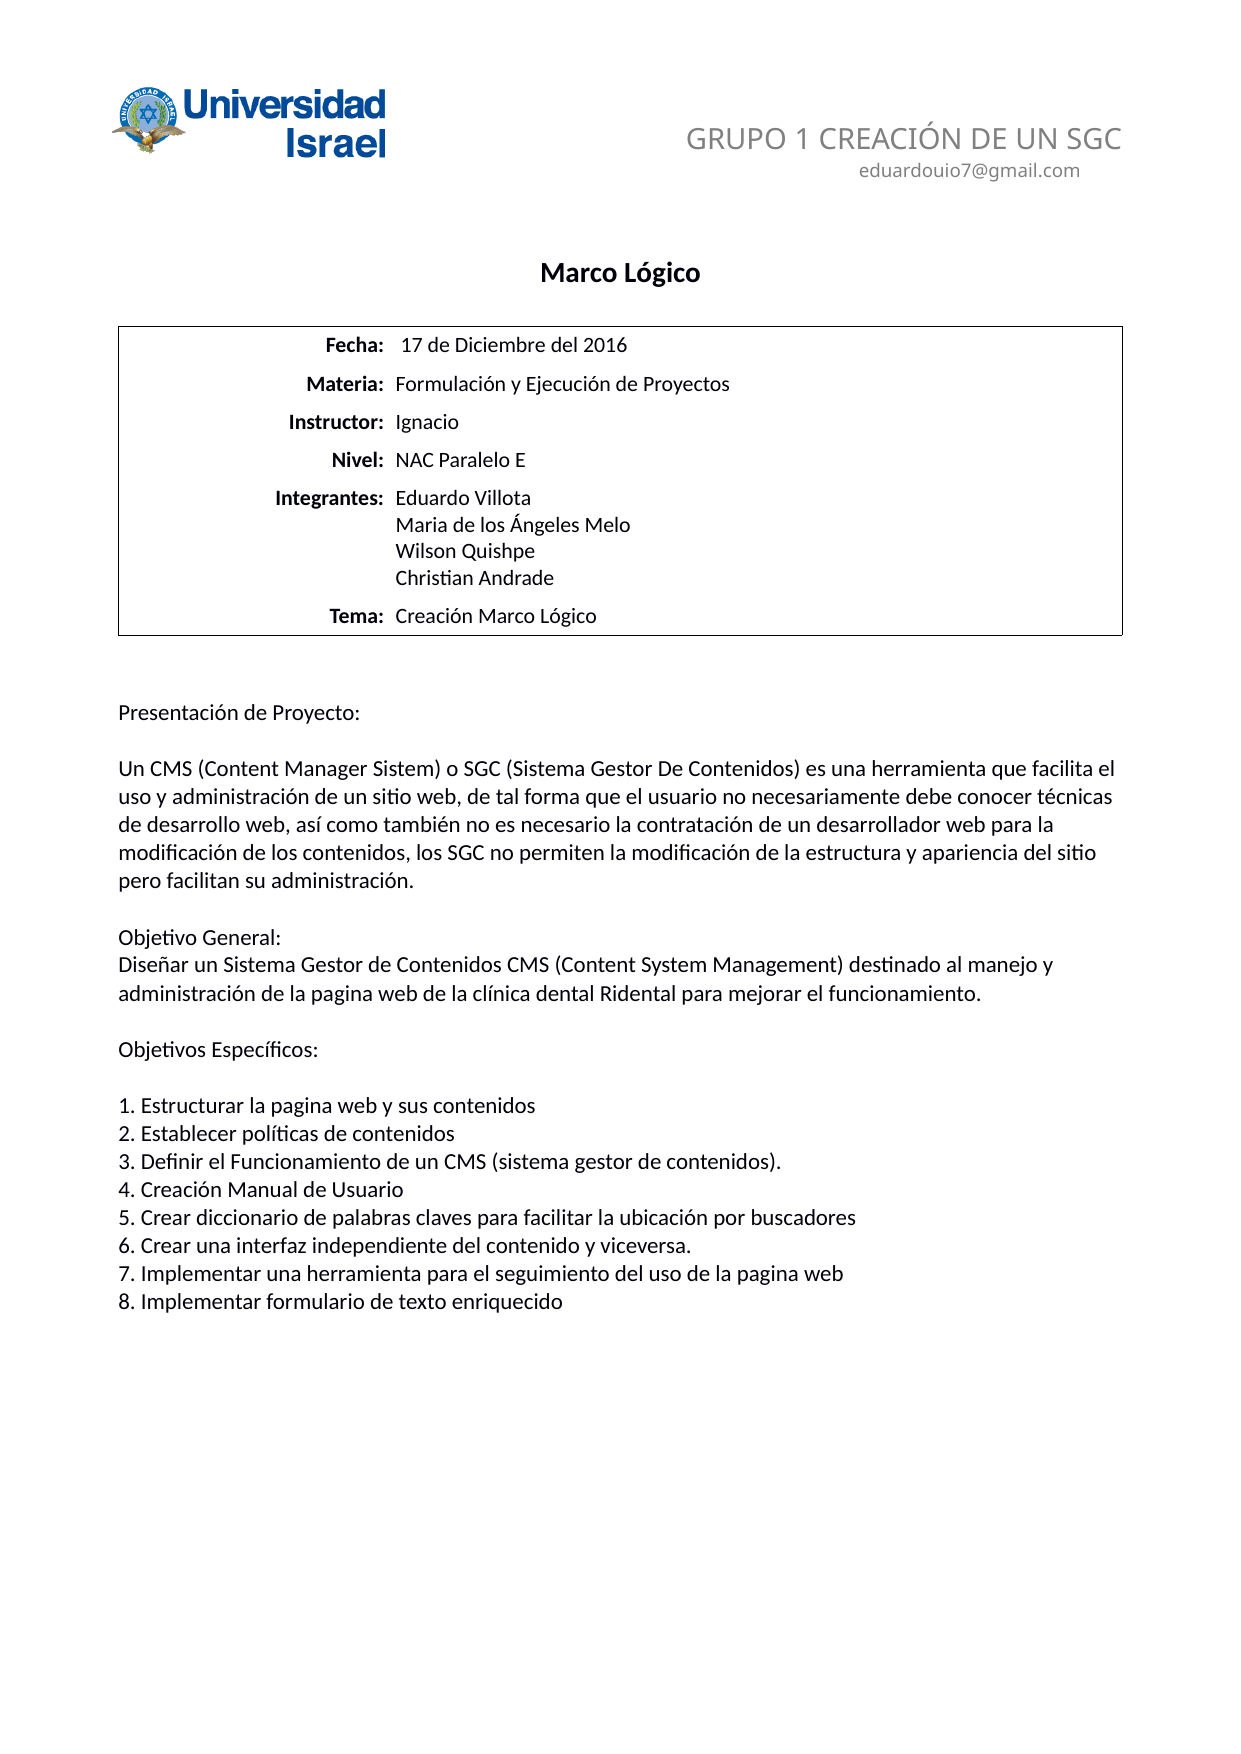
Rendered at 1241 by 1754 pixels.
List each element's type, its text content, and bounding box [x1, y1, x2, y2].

text Presentación de Proyecto: [118, 698, 1122, 726]
table_cell Formulación y Ejecución de Proyectos [390, 364, 1122, 402]
text 7. Implementar una herramienta para el seguimiento del uso de la pagina web [118, 1259, 1122, 1287]
text 6. Crear una interfaz independiente del contenido y viceversa. [118, 1231, 1122, 1259]
text Un CMS (Content Manager Sistem) o SGC (Sistema Gestor De Contenidos) es una herramienta que facilita el uso y administración de un sitio web, de tal forma que el usuario no necesariamente debe conocer técnicas de desarrollo web, así como también no es necesario la contratación de un desarrollador web para la modificación de los contenidos, los SGC no permiten la modificación de la estructura y apariencia del sitio pero facilitan su administración. [118, 754, 1122, 894]
table_cell Tema: [119, 597, 389, 635]
table_cell NAC Paralelo E [390, 440, 1122, 478]
text Objetivos Específicos: [118, 1035, 1122, 1063]
picture [106, 79, 391, 164]
text 4. Creación Manual de Usuario [118, 1175, 1122, 1203]
text GRUPO 1 CREACIÓN DE UN SGC [391, 118, 1122, 158]
table_cell Integrantes: [119, 479, 389, 597]
text 1. Estructurar la pagina web y sus contenidos [118, 1091, 1122, 1119]
table_cell Ignacio [390, 402, 1122, 440]
table_cell Instructor: [119, 402, 389, 440]
text eduardouio7@gmail.com [118, 158, 1122, 183]
text 5. Crear diccionario de palabras claves para facilitar la ubicación por buscadores [118, 1203, 1122, 1231]
table_cell Creación Marco Lógico [390, 597, 1122, 635]
table_cell Eduardo Villota Maria de los Ángeles Melo Wilson Quishpe Christian Andrade [390, 479, 1122, 597]
text 3. Definir el Funcionamiento de un CMS (sistema gestor de contenidos). [118, 1147, 1122, 1175]
text 8. Implementar formulario de texto enriquecido [118, 1287, 1122, 1315]
text Objetivo General: [118, 923, 1122, 951]
table_header 17 de Diciembre del 2016 [390, 327, 1122, 364]
text Marco Lógico [118, 254, 1122, 290]
table_cell Materia: [119, 364, 389, 402]
text 2. Establecer políticas de contenidos [118, 1119, 1122, 1147]
table_cell Nivel: [119, 440, 389, 478]
table_header Fecha: [119, 327, 389, 364]
text Diseñar un Sistema Gestor de Contenidos CMS (Content System Management) destinado al manejo y administración de la pagina web de la clínica dental Ridental para mejorar el funcionamiento. [118, 951, 1122, 1007]
